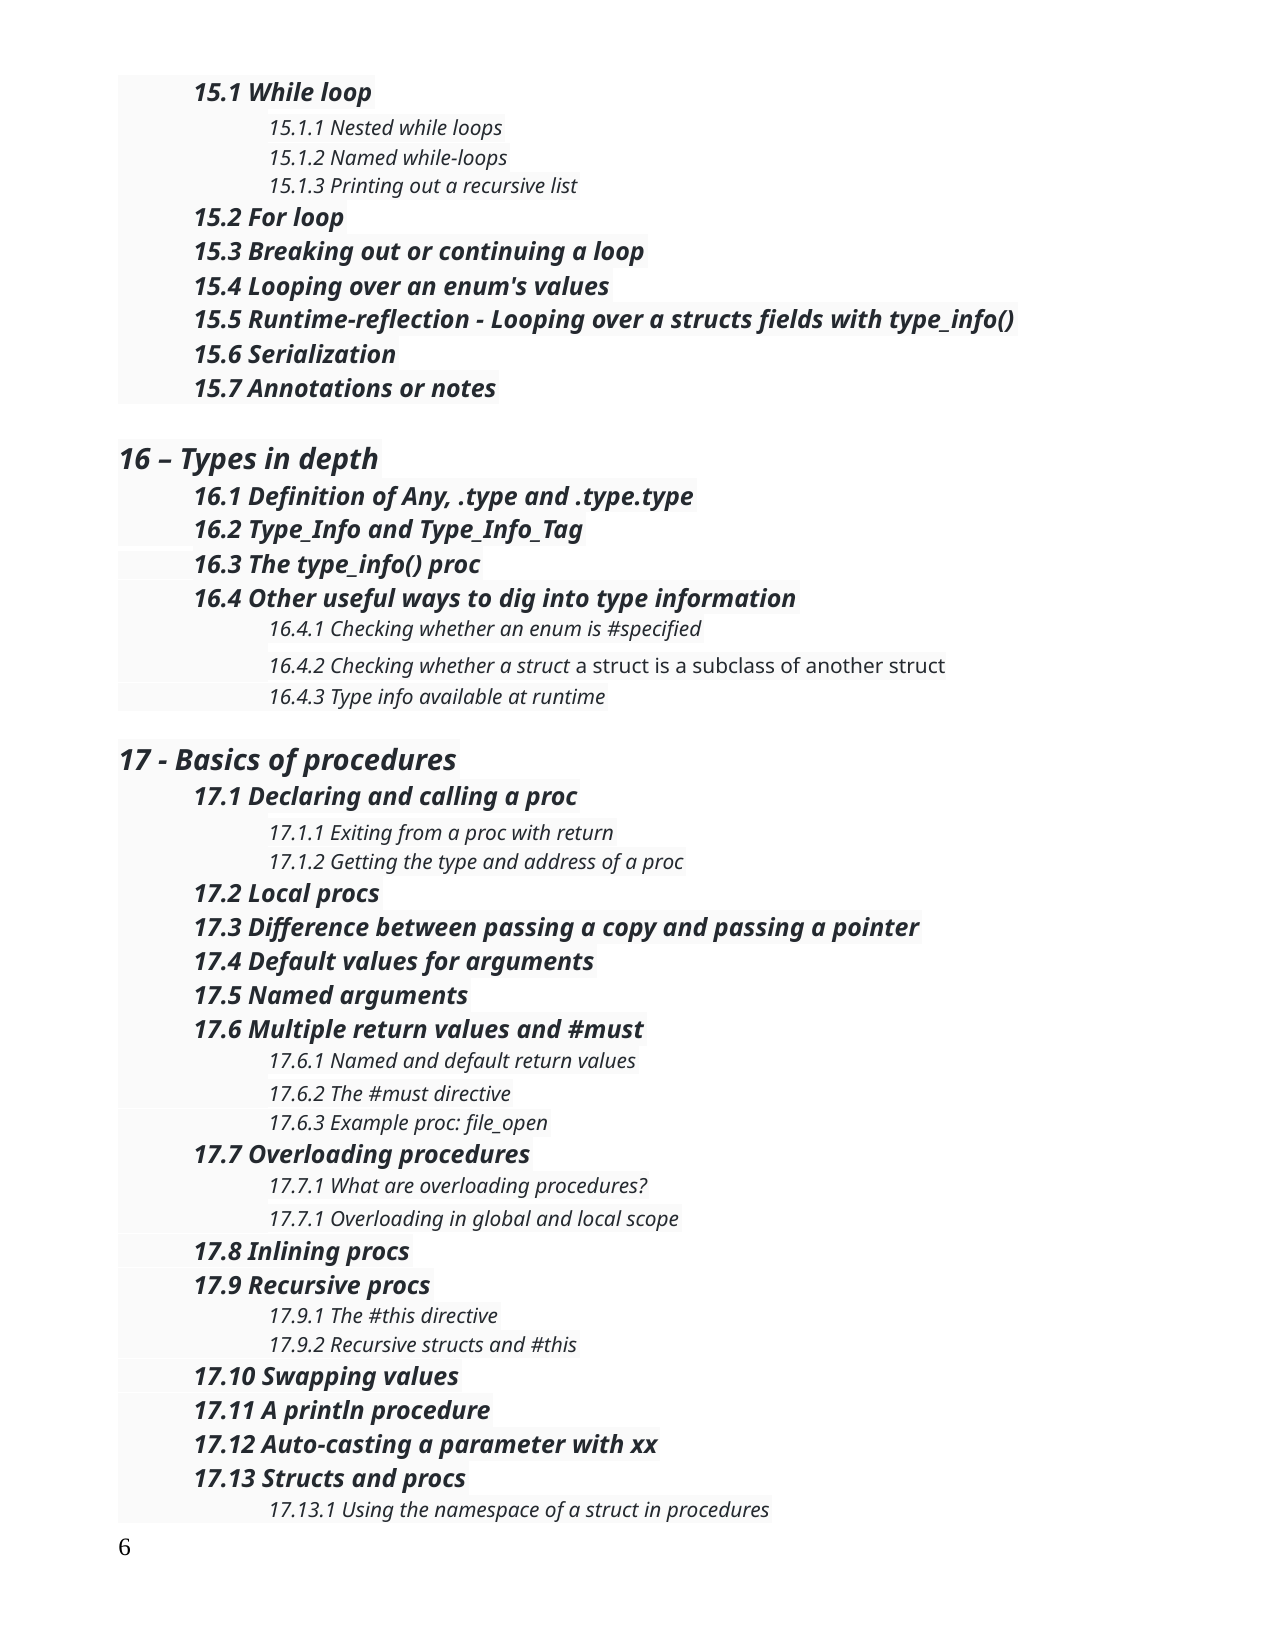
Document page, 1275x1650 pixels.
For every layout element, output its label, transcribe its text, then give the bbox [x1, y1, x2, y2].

text 17.8 Inlining procs [118, 1233, 1157, 1267]
text 16.4.2 Checking whether a struct a struct is a subclass of another struct [118, 643, 1157, 682]
subtitle 15.1.1 Nested while loops [118, 109, 1157, 143]
text 16 – Types in depth [118, 438, 1157, 478]
text 17.9 Recursive procs [118, 1267, 1157, 1302]
text 17.7 Overloading procedures [118, 1137, 1157, 1171]
text 17.9.1 The #this directive [118, 1302, 1157, 1330]
subtitle 16.4.1 Checking whether an enum is #specified [118, 614, 1157, 643]
text 17.1.2 Getting the type and address of a proc [118, 847, 1157, 876]
text 16.3 The type_info() proc [118, 546, 1157, 580]
text 17.2 Local procs [118, 876, 1157, 910]
text 16.4.3 Type info available at runtime [118, 682, 1157, 711]
text 17.6 Multiple return values and #must [118, 1012, 1157, 1046]
text 17.13.1 Using the namespace of a struct in procedures [118, 1495, 1157, 1523]
text 15.7 Annotations or notes [118, 370, 1157, 404]
text 15.6 Serialization [118, 336, 1157, 370]
subtitle 15.1.3 Printing out a recursive list [118, 172, 1157, 200]
text 15.5 Runtime-reflection - Looping over a structs fields with type_info() [118, 302, 1157, 336]
text 17.6.1 Named and default return values [118, 1046, 1157, 1074]
text 17.4 Default values for arguments [118, 944, 1157, 978]
text 17.6.2 The #must directive [118, 1074, 1157, 1108]
subtitle 16.2 Type_Info and Type_Info_Tag [118, 512, 1157, 546]
text 17.7.1 Overloading in global and local scope [118, 1199, 1157, 1233]
subtitle 15.4 Looping over an enum's values [118, 268, 1157, 302]
subtitle 15.1.2 Named while-loops [118, 143, 1157, 172]
text 17.5 Named arguments [118, 978, 1157, 1012]
text 17.6.3 Example proc: file_open [118, 1108, 1157, 1137]
text 17.10 Swapping values [118, 1358, 1157, 1392]
text 17.3 Difference between passing a copy and passing a pointer [118, 910, 1157, 944]
subtitle 16.1 Definition of Any, .type and .type.type [118, 478, 1157, 512]
text 17.13 Structs and procs [118, 1461, 1157, 1495]
text 17.1 Declaring and calling a proc [118, 779, 1157, 813]
subtitle 15.3 Breaking out or continuing a loop [118, 234, 1157, 268]
subtitle 16.4 Other useful ways to dig into type information [118, 580, 1157, 614]
subtitle 15.2 For loop [118, 200, 1157, 234]
text 17.12 Auto-casting a parameter with xx [118, 1427, 1157, 1461]
text 17.11 A println procedure [118, 1392, 1157, 1427]
text 17.9.2 Recursive structs and #this [118, 1330, 1157, 1358]
text 17 - Basics of procedures [118, 739, 1157, 779]
text 17.1.1 Exiting from a proc with return [118, 813, 1157, 847]
text 17.7.1 What are overloading procedures? [118, 1171, 1157, 1199]
subtitle 15.1 While loop [118, 75, 1157, 109]
